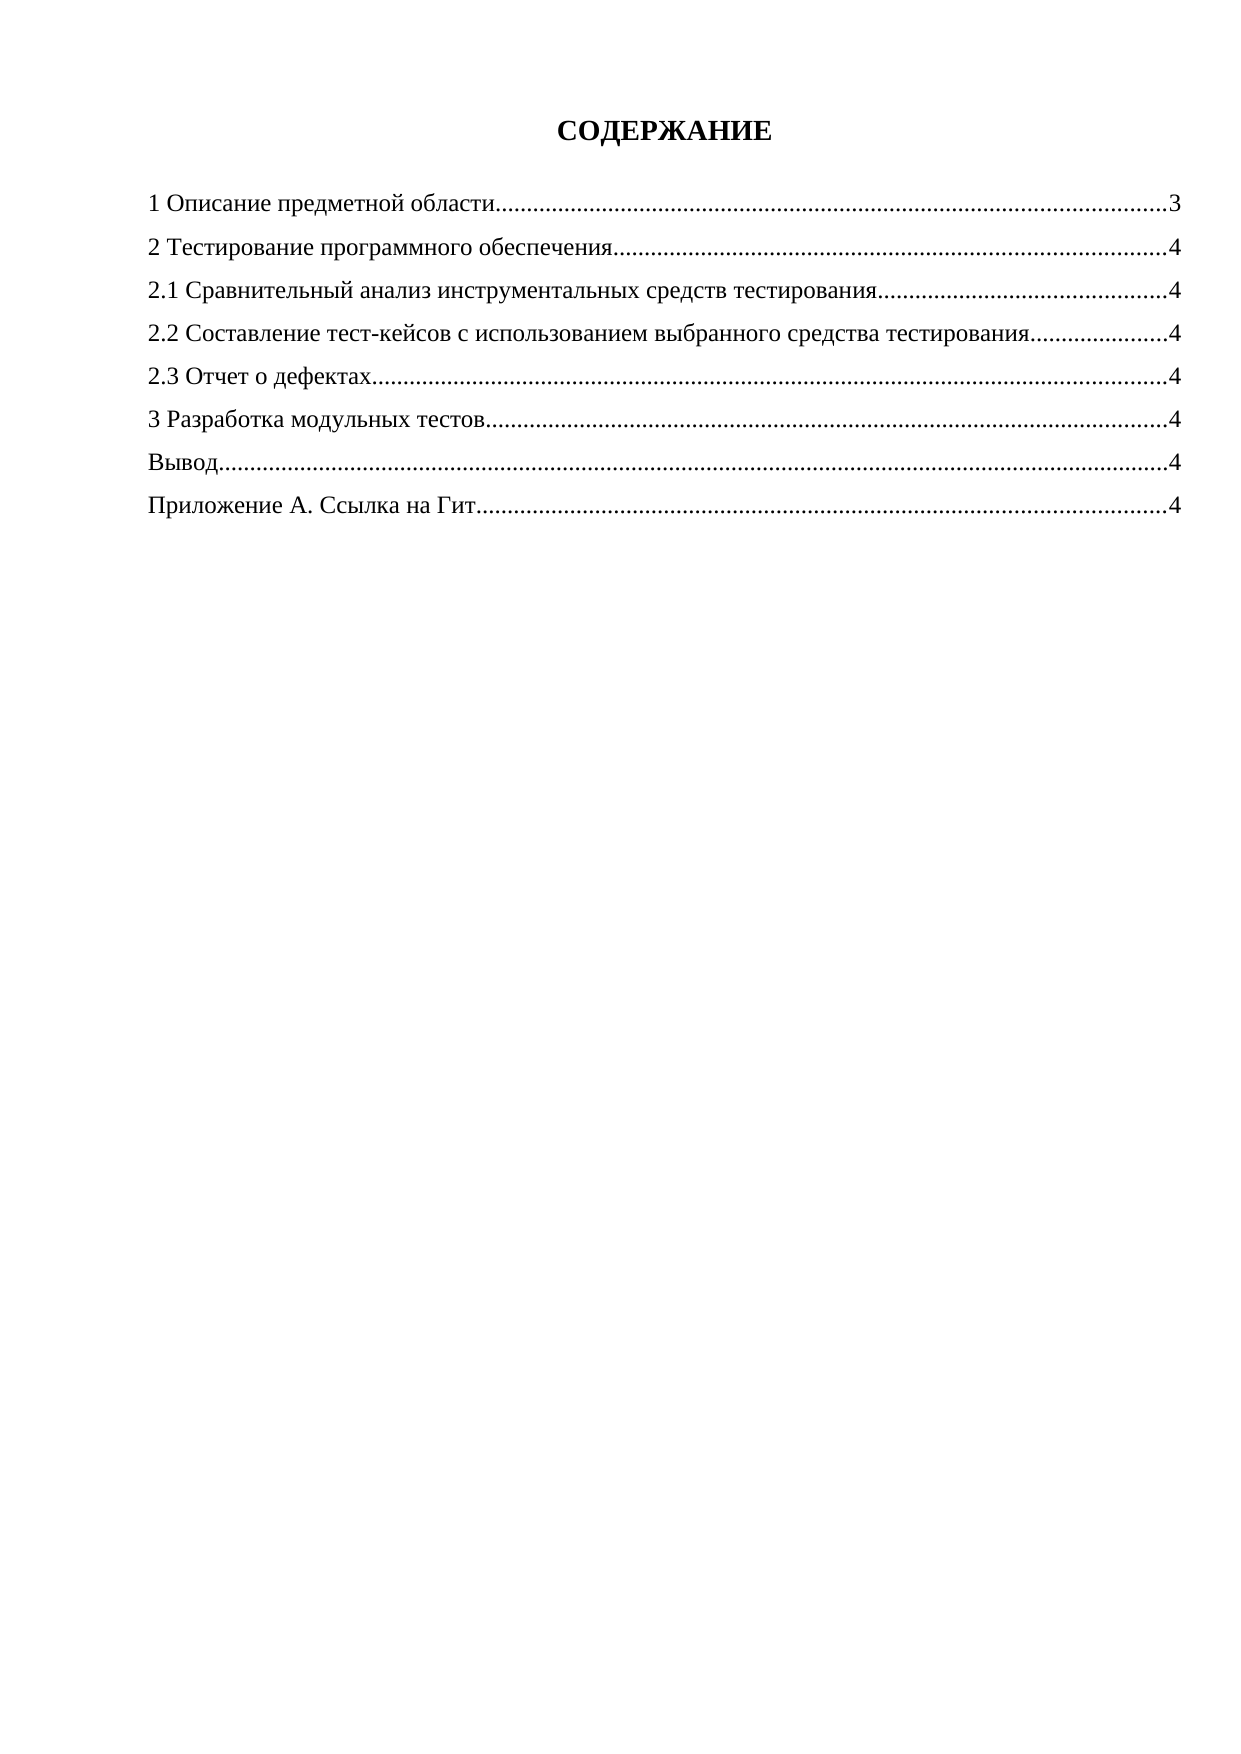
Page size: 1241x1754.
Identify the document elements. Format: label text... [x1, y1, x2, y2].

text Вывод 4 [148, 447, 1181, 476]
text 2.1 Сравнительный анализ инструментальных средств тестирования 4 [148, 275, 1181, 303]
text 1 Описание предметной области 3 [148, 188, 1181, 217]
text 2.3 Отчет о дефектах 4 [148, 361, 1181, 390]
text Приложение А. Ссылка на Гит 4 [148, 490, 1181, 519]
subtitle Содержание [148, 113, 1181, 147]
text 3 Разработка модульных тестов 4 [148, 404, 1181, 433]
text 2.2 Составление тест-кейсов с использованием выбранного средства тестирования 4 [148, 318, 1181, 347]
text 2 Тестирование программного обеспечения 4 [148, 232, 1181, 260]
